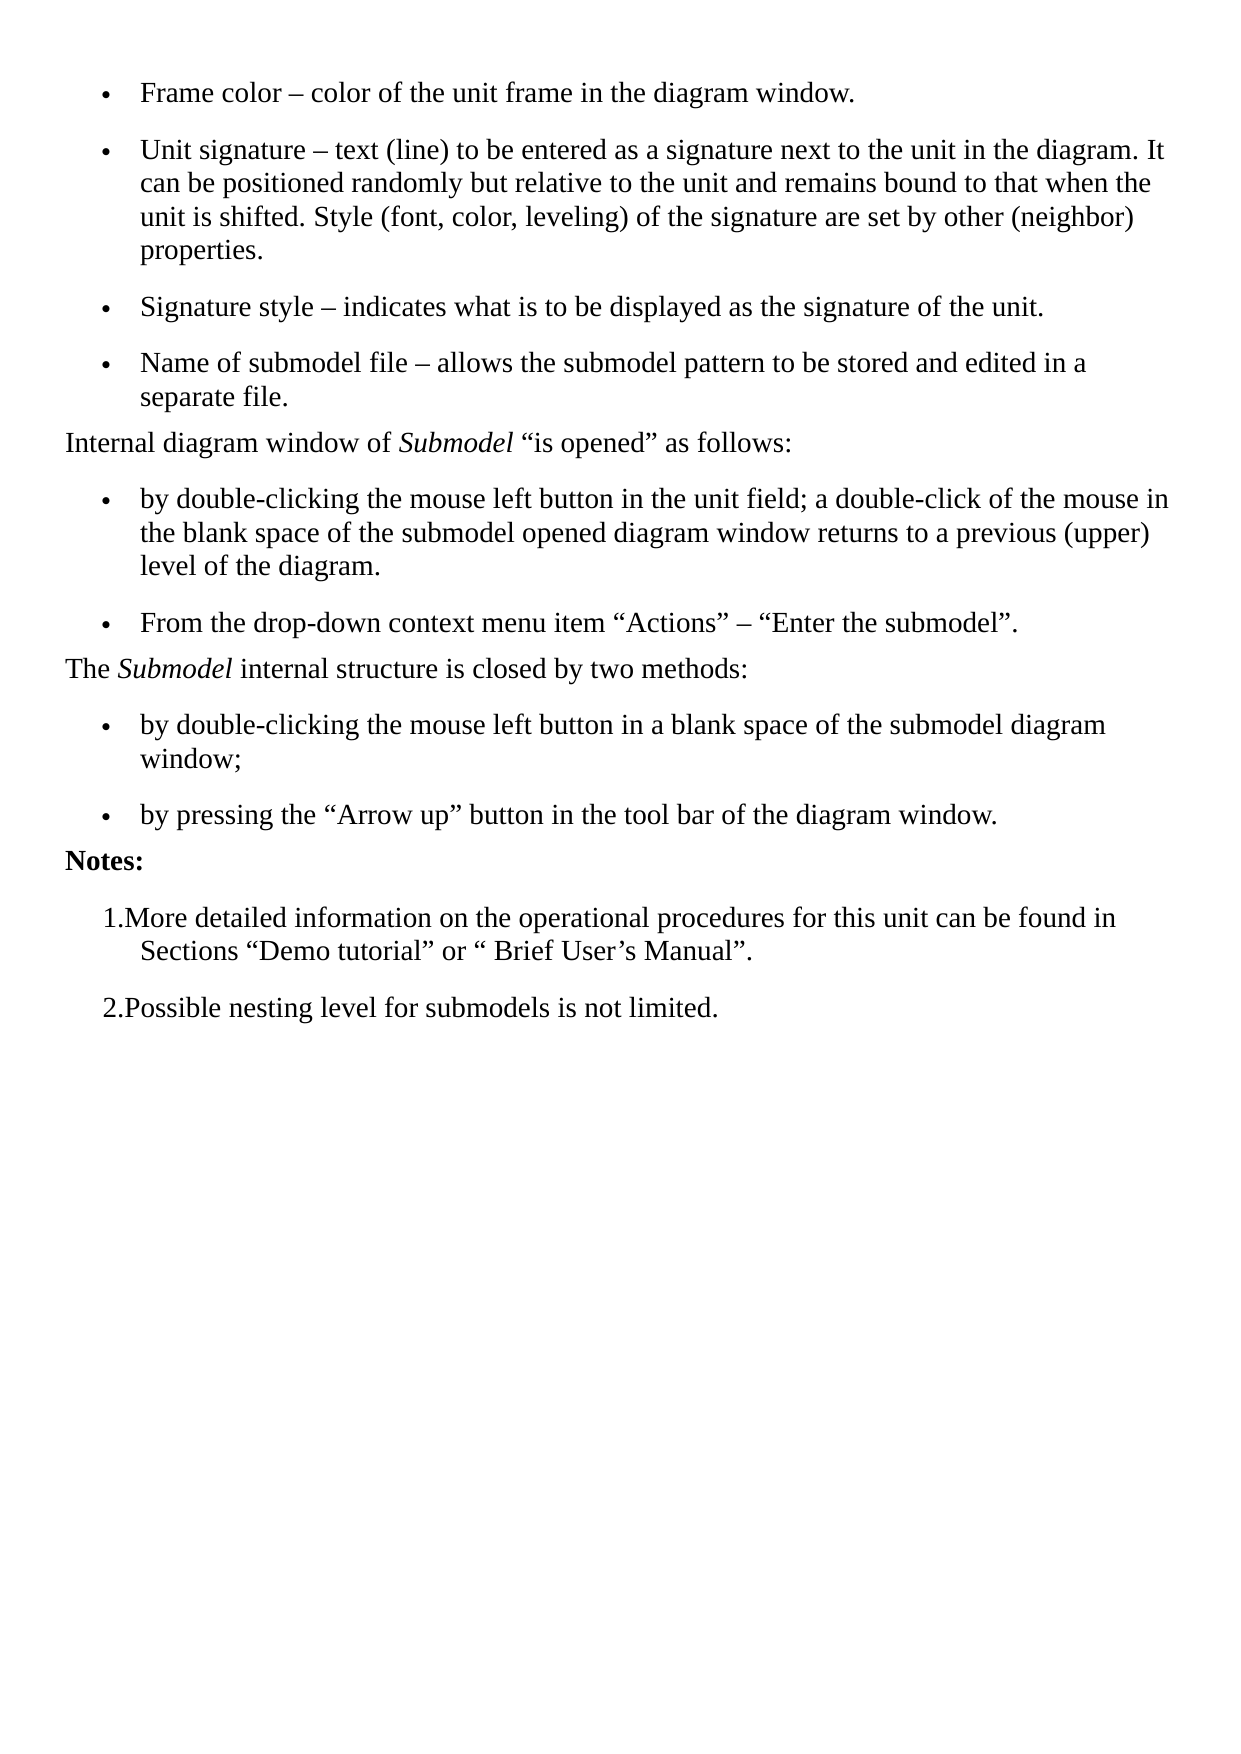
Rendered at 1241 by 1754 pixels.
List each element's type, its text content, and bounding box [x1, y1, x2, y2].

table_cell · Frame color – color of the unit frame in the diagram window. · Unit signature – text (line) to be entered as a signature next to the unit in the diagram. It can be positioned randomly but relative to the unit and remains bound to that when the unit is shifted. Style (font, color, leveling) of the signature are set by other (neighbor) properties. · Signature style – indicates what is to be displayed as the signature of the unit. · Name of submodel file – allows the submodel pattern to be stored and edited in a separate file. Internal diagram window of Submodel “is opened” as follows: · by double-clicking the mouse left button in the unit field; a double-click of the mouse in the blank space of the submodel opened diagram window returns to a previous (upper) level of the diagram. · From the drop-down context menu item “Actions” – “Enter the submodel”. The Submodel internal structure is closed by two methods: · by double-clicking the mouse left button in a blank space of the submodel diagram window; · by pressing the “Arrow up” button in the tool bar of the diagram window. Notes: More detailed information on the operational procedures for this unit can be found in Sections “Demo tutorial” or “ Brief User’s Manual”. Possible nesting level for submodels is not limited. [59, 59, 1181, 1042]
